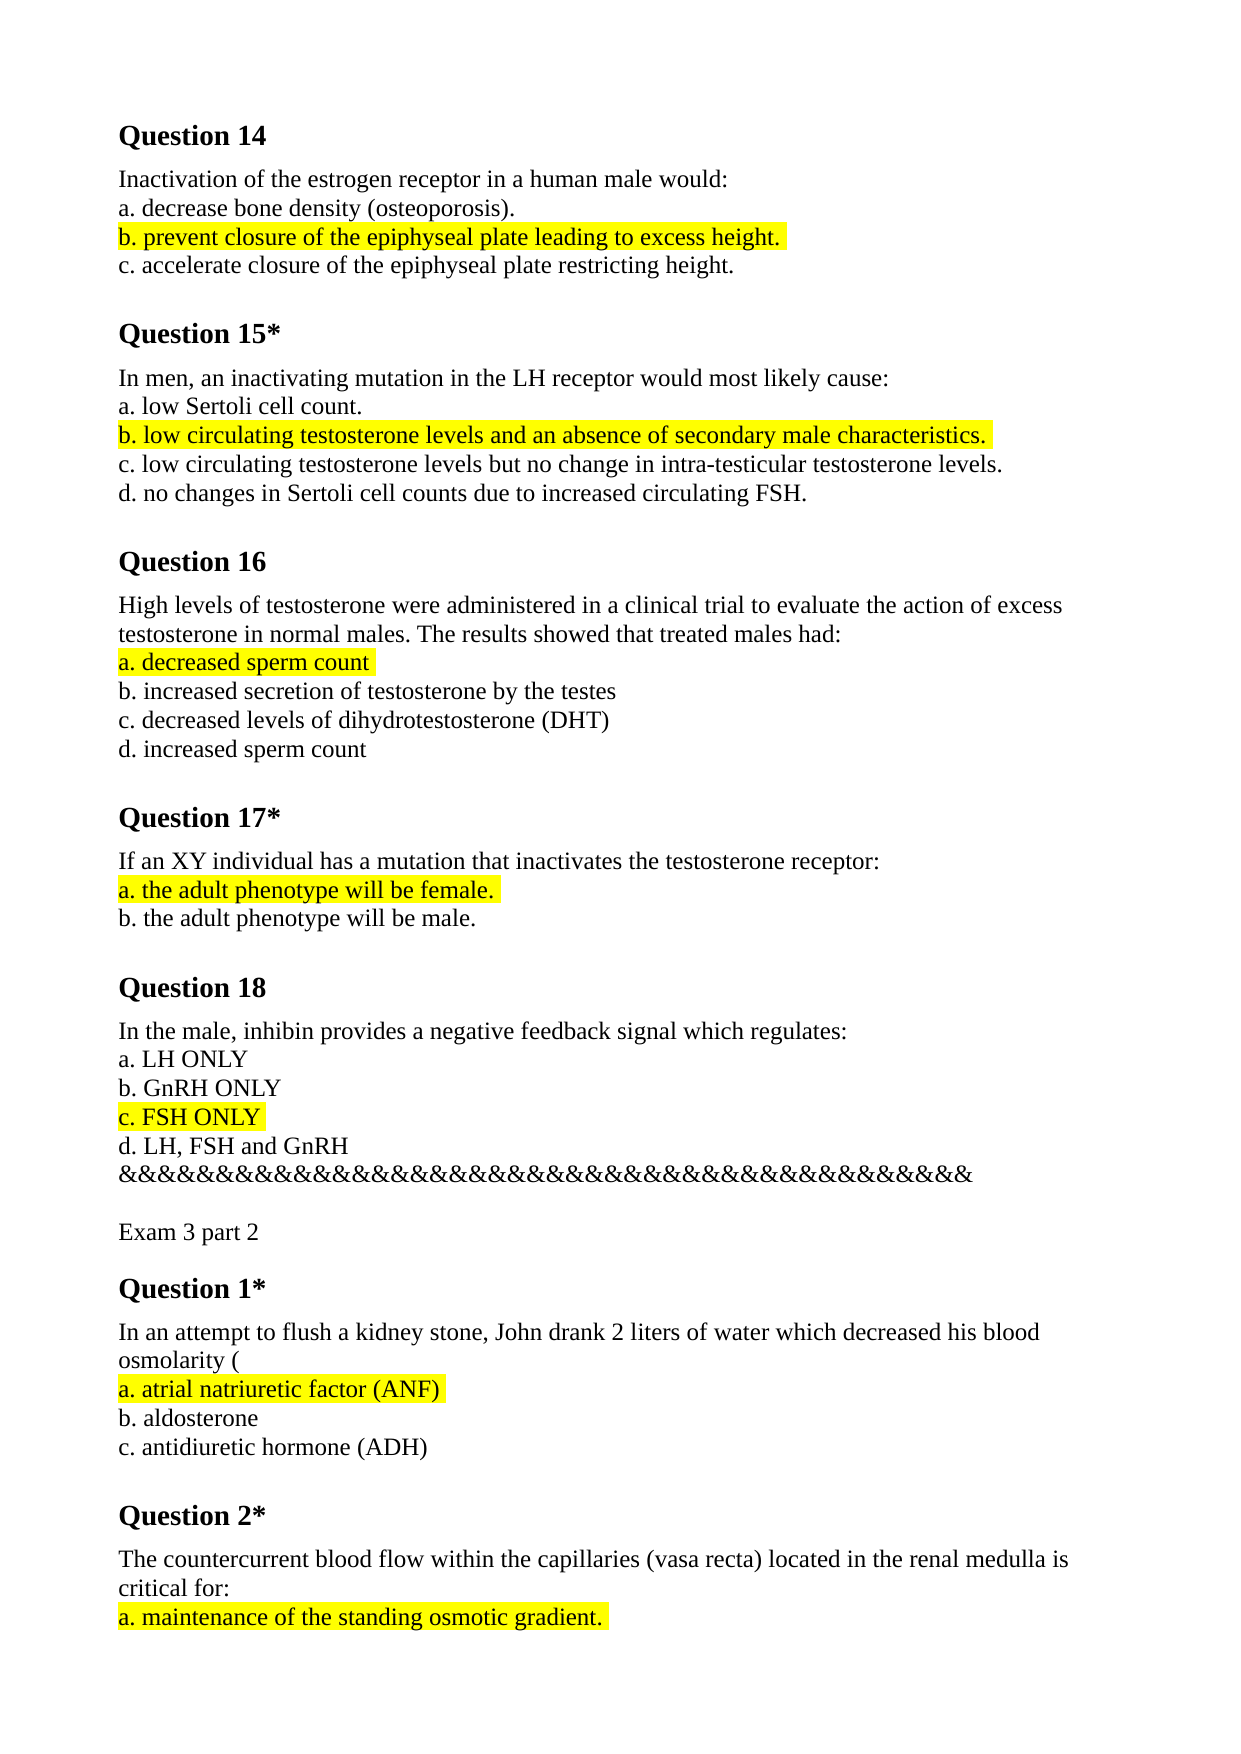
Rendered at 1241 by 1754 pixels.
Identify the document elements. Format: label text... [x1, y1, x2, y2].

subtitle Question 17* [118, 800, 1122, 833]
subtitle Question 16 [118, 544, 1122, 577]
subtitle Question 15* [118, 317, 1122, 350]
text d. increased sperm count [118, 734, 1122, 762]
text b. aldosterone [118, 1403, 1122, 1432]
subtitle Question 1* [118, 1271, 1122, 1304]
text b. low circulating testosterone levels and an absence of secondary male characteristics. [118, 420, 1122, 449]
text a. low Sertoli cell count. [118, 391, 1122, 420]
text High levels of testosterone were administered in a clinical trial to evaluate the action of excess testosterone in normal males. The results showed that treated males had: [118, 590, 1122, 647]
text &&&&&&&&&&&&&&&&&&&&&&&&&&&&&&&&&&&&&&&&&&&& [118, 1159, 1122, 1188]
text b. GnRH ONLY [118, 1073, 1122, 1102]
subtitle Question 14 [118, 118, 1122, 152]
text a. decreased sperm count [118, 647, 1122, 676]
text a. atrial natriuretic factor (ANF) [118, 1374, 1122, 1403]
text Inactivation of the estrogen receptor in a human male would: [118, 164, 1122, 193]
text b. the adult phenotype will be male. [118, 903, 1122, 932]
text c. decreased levels of dihydrotestosterone (DHT) [118, 705, 1122, 734]
text c. antidiuretic hormone (ADH) [118, 1432, 1122, 1461]
text In the male, inhibin provides a negative feedback signal which regulates: [118, 1016, 1122, 1044]
text In men, an inactivating mutation in the LH receptor would most likely cause: [118, 363, 1122, 391]
text c. FSH ONLY [118, 1102, 1122, 1131]
text c. accelerate closure of the epiphyseal plate restricting height. [118, 250, 1122, 279]
text a. decrease bone density (osteoporosis). [118, 193, 1122, 222]
text a. LH ONLY [118, 1044, 1122, 1073]
text a. the adult phenotype will be female. [118, 875, 1122, 903]
text a. maintenance of the standing osmotic gradient. [118, 1602, 1122, 1630]
text d. LH, FSH and GnRH [118, 1131, 1122, 1159]
subtitle Question 18 [118, 970, 1122, 1003]
text c. low circulating testosterone levels but no change in intra-testicular testosterone levels. [118, 449, 1122, 478]
text If an XY individual has a mutation that inactivates the testosterone receptor: [118, 846, 1122, 875]
text In an attempt to flush a kidney stone, John drank 2 liters of water which decreased his blood osmolarity ( [118, 1317, 1122, 1374]
text b. increased secretion of testosterone by the testes [118, 676, 1122, 705]
text The countercurrent blood flow within the capillaries (vasa recta) located in the renal medulla is critical for: [118, 1544, 1122, 1602]
text d. no changes in Sertoli cell counts due to increased circulating FSH. [118, 478, 1122, 506]
subtitle Question 2* [118, 1498, 1122, 1532]
text Exam 3 part 2 [118, 1217, 1122, 1246]
text b. prevent closure of the epiphyseal plate leading to excess height. [118, 222, 1122, 250]
